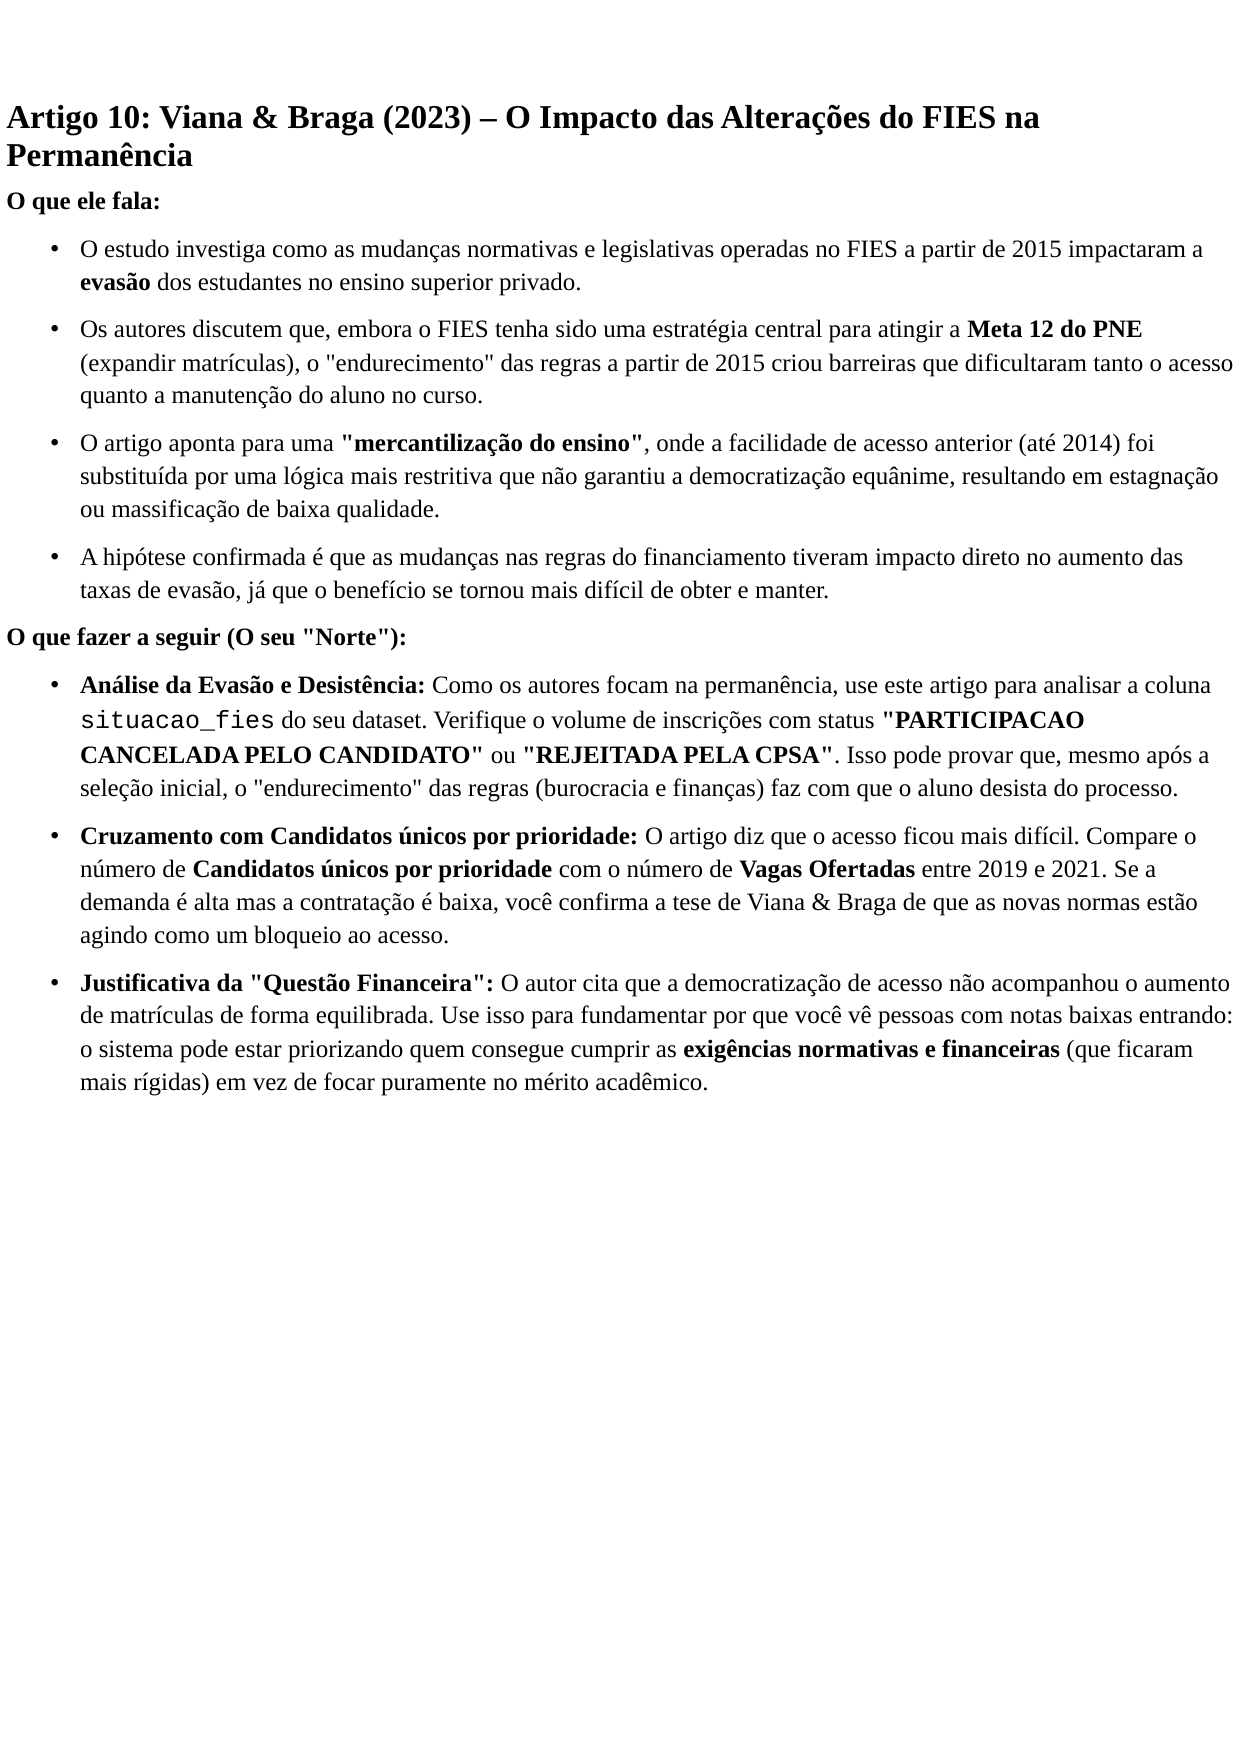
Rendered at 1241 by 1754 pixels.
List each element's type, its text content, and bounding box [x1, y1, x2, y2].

text O que fazer a seguir (O seu "Norte"): [6, 622, 1234, 651]
list O artigo aponta para uma "mercantilização do ensino", onde a facilidade de acesso anterior (até 2014) foi substituída por uma lógica mais restritiva que não garantiu a democratização equânime, resultando em estagnação ou massificação de baixa qualidade. [50, 428, 1234, 523]
list A hipótese confirmada é que as mudanças nas regras do financiamento tiveram impacto direto no aumento das taxas de evasão, já que o benefício se tornou mais difícil de obter e manter. [50, 542, 1234, 604]
subtitle Artigo 10: Viana & Braga (2023) – O Impacto das Alterações do FIES na Permanência [6, 97, 1234, 174]
list Análise da Evasão e Desistência: Como os autores focam na permanência, use este artigo para analisar a coluna situacao_fies do seu dataset. Verifique o volume de inscrições com status "PARTICIPACAO CANCELADA PELO CANDIDATO" ou "REJEITADA PELA CPSA". Isso pode provar que, mesmo após a seleção inicial, o "endurecimento" das regras (burocracia e finanças) faz com que o aluno desista do processo. [50, 670, 1234, 802]
list O estudo investiga como as mudanças normativas e legislativas operadas no FIES a partir de 2015 impactaram a evasão dos estudantes no ensino superior privado. [50, 234, 1234, 296]
text O que ele fala: [6, 186, 1234, 215]
list Os autores discutem que, embora o FIES tenha sido uma estratégia central para atingir a Meta 12 do PNE (expandir matrículas), o "endurecimento" das regras a partir de 2015 criou barreiras que dificultaram tanto o acesso quanto a manutenção do aluno no curso. [50, 314, 1234, 409]
list Justificativa da "Questão Financeira": O autor cita que a democratização de acesso não acompanhou o aumento de matrículas de forma equilibrada. Use isso para fundamentar por que você vê pessoas com notas baixas entrando: o sistema pode estar priorizando quem consegue cumprir as exigências normativas e financeiras (que ficaram mais rígidas) em vez de focar puramente no mérito acadêmico. [50, 968, 1234, 1095]
list Cruzamento com Candidatos únicos por prioridade: O artigo diz que o acesso ficou mais difícil. Compare o número de Candidatos únicos por prioridade com o número de Vagas Ofertadas entre 2019 e 2021. Se a demanda é alta mas a contratação é baixa, você confirma a tese de Viana & Braga de que as novas normas estão agindo como um bloqueio ao acesso. [50, 821, 1234, 949]
